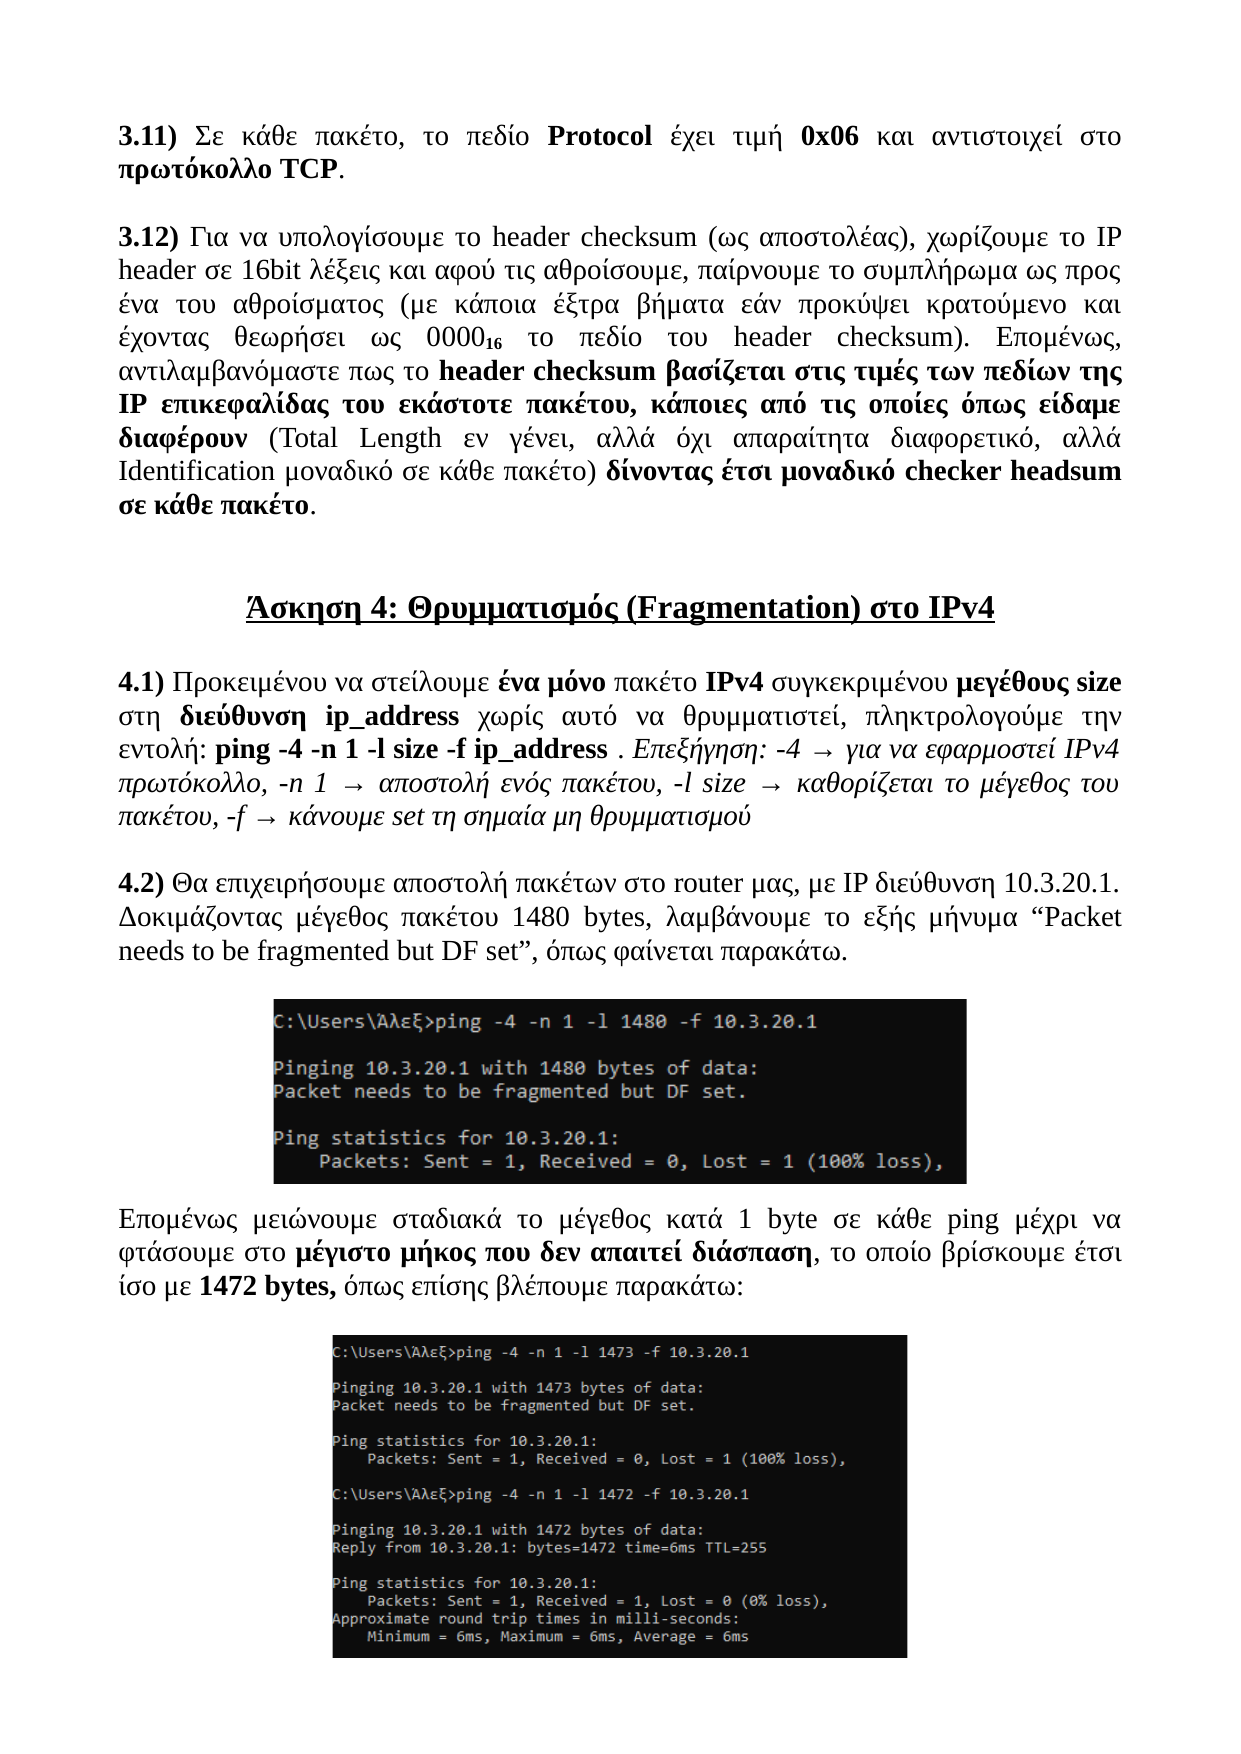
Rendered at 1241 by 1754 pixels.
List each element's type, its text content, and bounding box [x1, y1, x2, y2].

text 3.12) Για να υπολογίσουμε το header checksum (ως αποστολέας), χωρίζουμε το IP header σε 16bit λέξεις και αφού τις αθροίσουμε, παίρνουμε το συμπλήρωμα ως προς ένα του αθροίσματος (με κάποια έξτρα βήματα εάν προκύψει κρατούμενο και έχοντας θεωρήσει ως 000016 το πεδίο του header checksum). Επομένως, αντιλαμβανόμαστε πως το header checksum βασίζεται στις τιμές των πεδίων της IP επικεφαλίδας του εκάστοτε πακέτου, κάποιες από τις οποίες όπως είδαμε διαφέρουν (Total Length εν γένει, αλλά όχι απαραίτητα διαφορετικό, αλλά Identification μοναδικό σε κάθε πακέτο) δίνοντας έτσι μοναδικό checker headsum σε κάθε πακέτο. [118, 219, 1122, 521]
text Δοκιμάζοντας μέγεθος πακέτου 1480 bytes, λαμβάνουμε το εξής μήνυμα “Packet needs to be fragmented but DF set”, όπως φαίνεται παρακάτω. [118, 899, 1122, 966]
text 4.1) Προκειμένου να στείλουμε ένα μόνο πακέτο IPv4 συγκεκριμένου μεγέθους size στη διεύθυνση ip_address χωρίς αυτό να θρυμματιστεί, πληκτρολογούμε την εντολή: ping -4 -n 1 -l size -f ip_address . Επεξήγηση: -4 → για να εφαρμοστεί IPv4 πρωτόκολλο, -n 1 → αποστολή ενός πακέτου, -l size → καθορίζεται το μέγεθος του πακέτου, -f → κάνουμε set τη σημαία μη θρυμματισμού [118, 664, 1122, 832]
text Επομένως μειώνουμε σταδιακά το μέγεθος κατά 1 byte σε κάθε ping μέχρι να φτάσουμε στο μέγιστο μήκος που δεν απαιτεί διάσπαση, το οποίο βρίσκουμε έτσι ίσο με 1472 bytes, όπως επίσης βλέπουμε παρακάτω: [118, 1201, 1122, 1302]
picture [273, 999, 967, 1184]
picture [332, 1335, 908, 1658]
text Άσκηση 4: Θρυμματισμός (Fragmentation) στο IPv4 [118, 588, 1122, 626]
text 3.11) Σε κάθε πακέτο, το πεδίο Protocol έχει τιμή 0x06 και αντιστοιχεί στο πρωτόκολλο TCP. [118, 118, 1122, 185]
text 4.2) Θα επιχειρήσουμε αποστολή πακέτων στο router μας, με IP διεύθυνση 10.3.20.1. [118, 866, 1122, 899]
